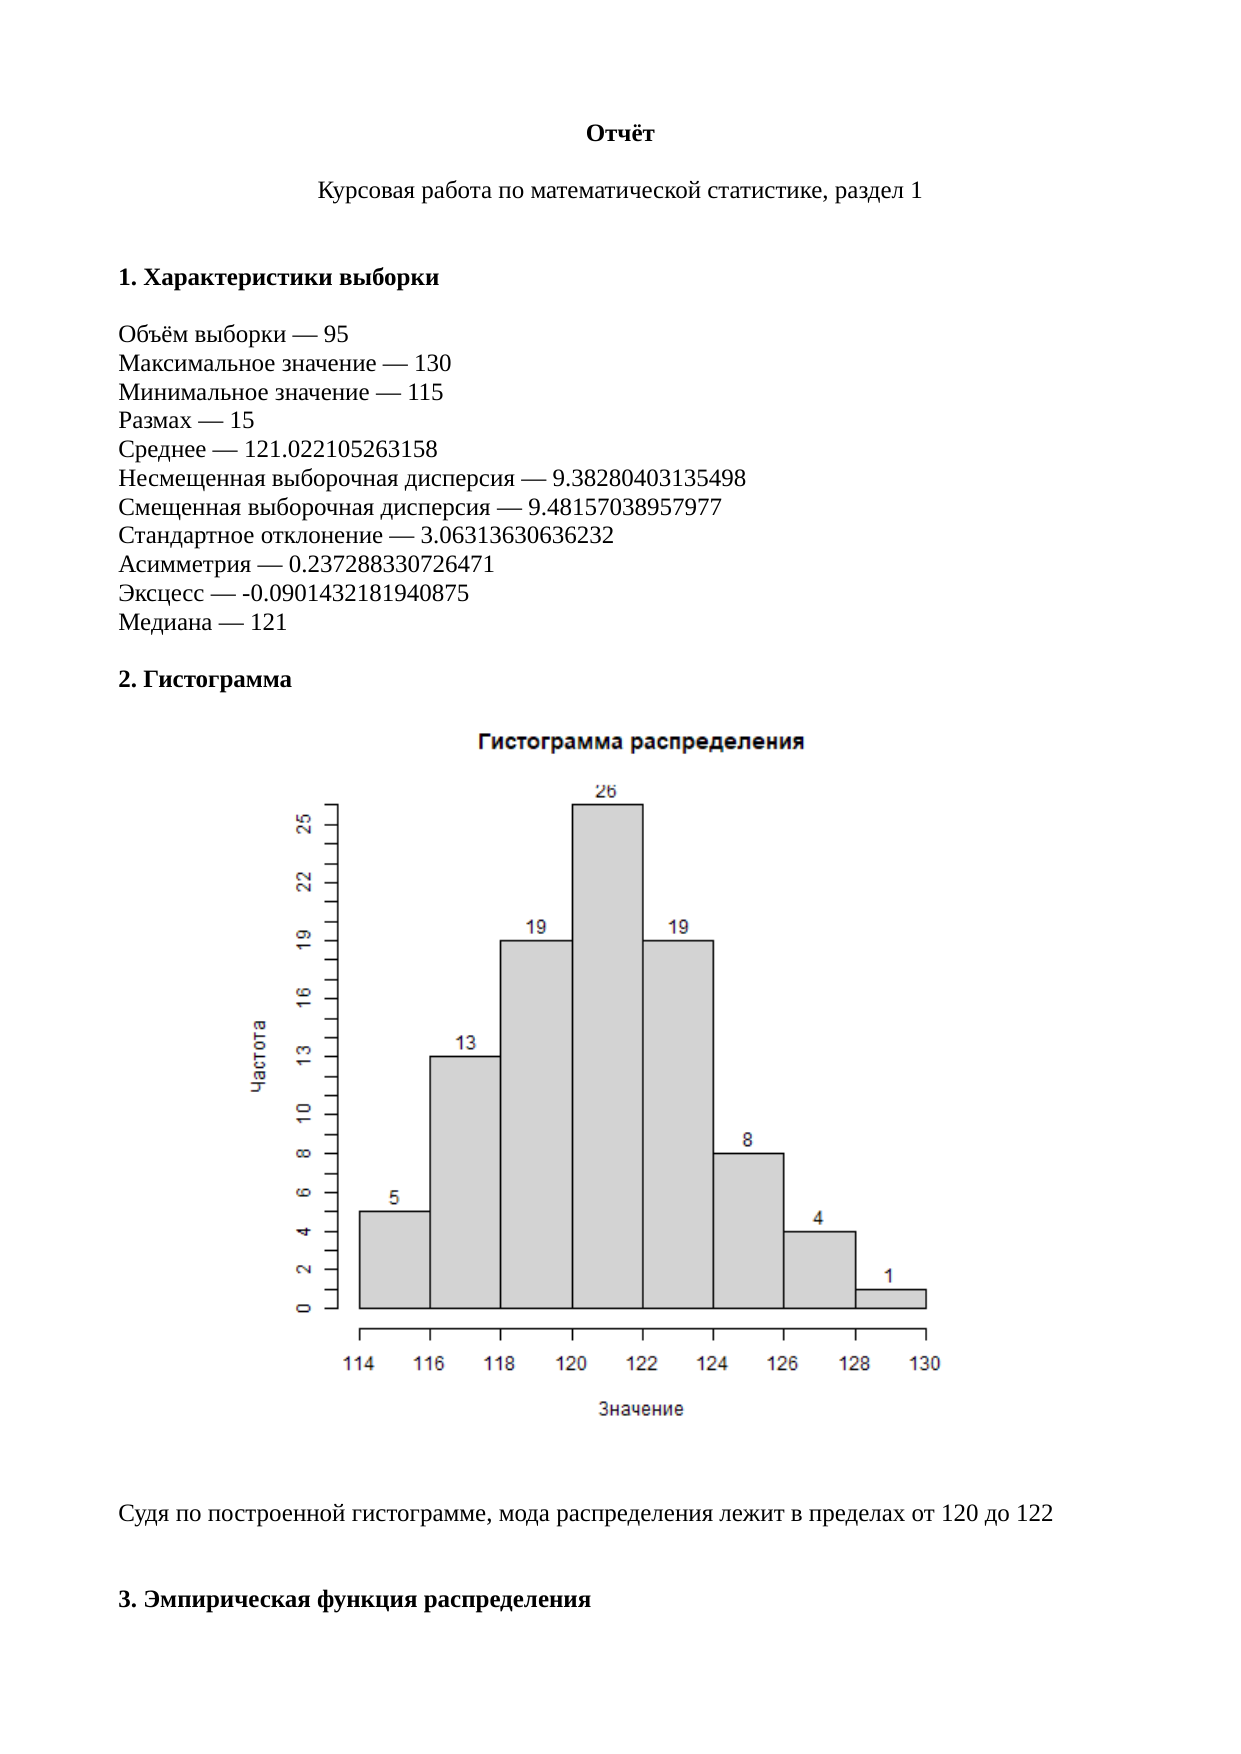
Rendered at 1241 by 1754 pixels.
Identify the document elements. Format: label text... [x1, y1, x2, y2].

text Курсовая работа по математической статистике, раздел 1 [118, 176, 1122, 204]
text 2. Гистограмма [118, 664, 1122, 693]
text Объём выборки — 95 [118, 319, 1122, 348]
text Максимальное значение — 130 [118, 348, 1122, 377]
text Среднее — 121.022105263158 [118, 434, 1122, 463]
text Несмещенная выборочная дисперсия — 9.38280403135498 [118, 463, 1122, 492]
text Отчёт [118, 118, 1122, 147]
text 1. Характеристики выборки [118, 262, 1122, 291]
text Асимметрия — 0.237288330726471 [118, 549, 1122, 578]
text Стандартное отклонение — 3.06313630636232 [118, 521, 1122, 549]
text Медиана — 121 [118, 607, 1122, 636]
text Размах — 15 [118, 406, 1122, 434]
text Судя по построенной гистограмме, мода распределения лежит в пределах от 120 до 122 [118, 1498, 1122, 1527]
text Минимальное значение — 115 [118, 377, 1122, 406]
text Смещенная выборочная дисперсия — 9.48157038957977 [118, 492, 1122, 521]
text 3. Эмпирическая функция распределения [118, 1584, 1122, 1613]
picture [245, 693, 995, 1444]
text Эксцесс — -0.0901432181940875 [118, 578, 1122, 607]
